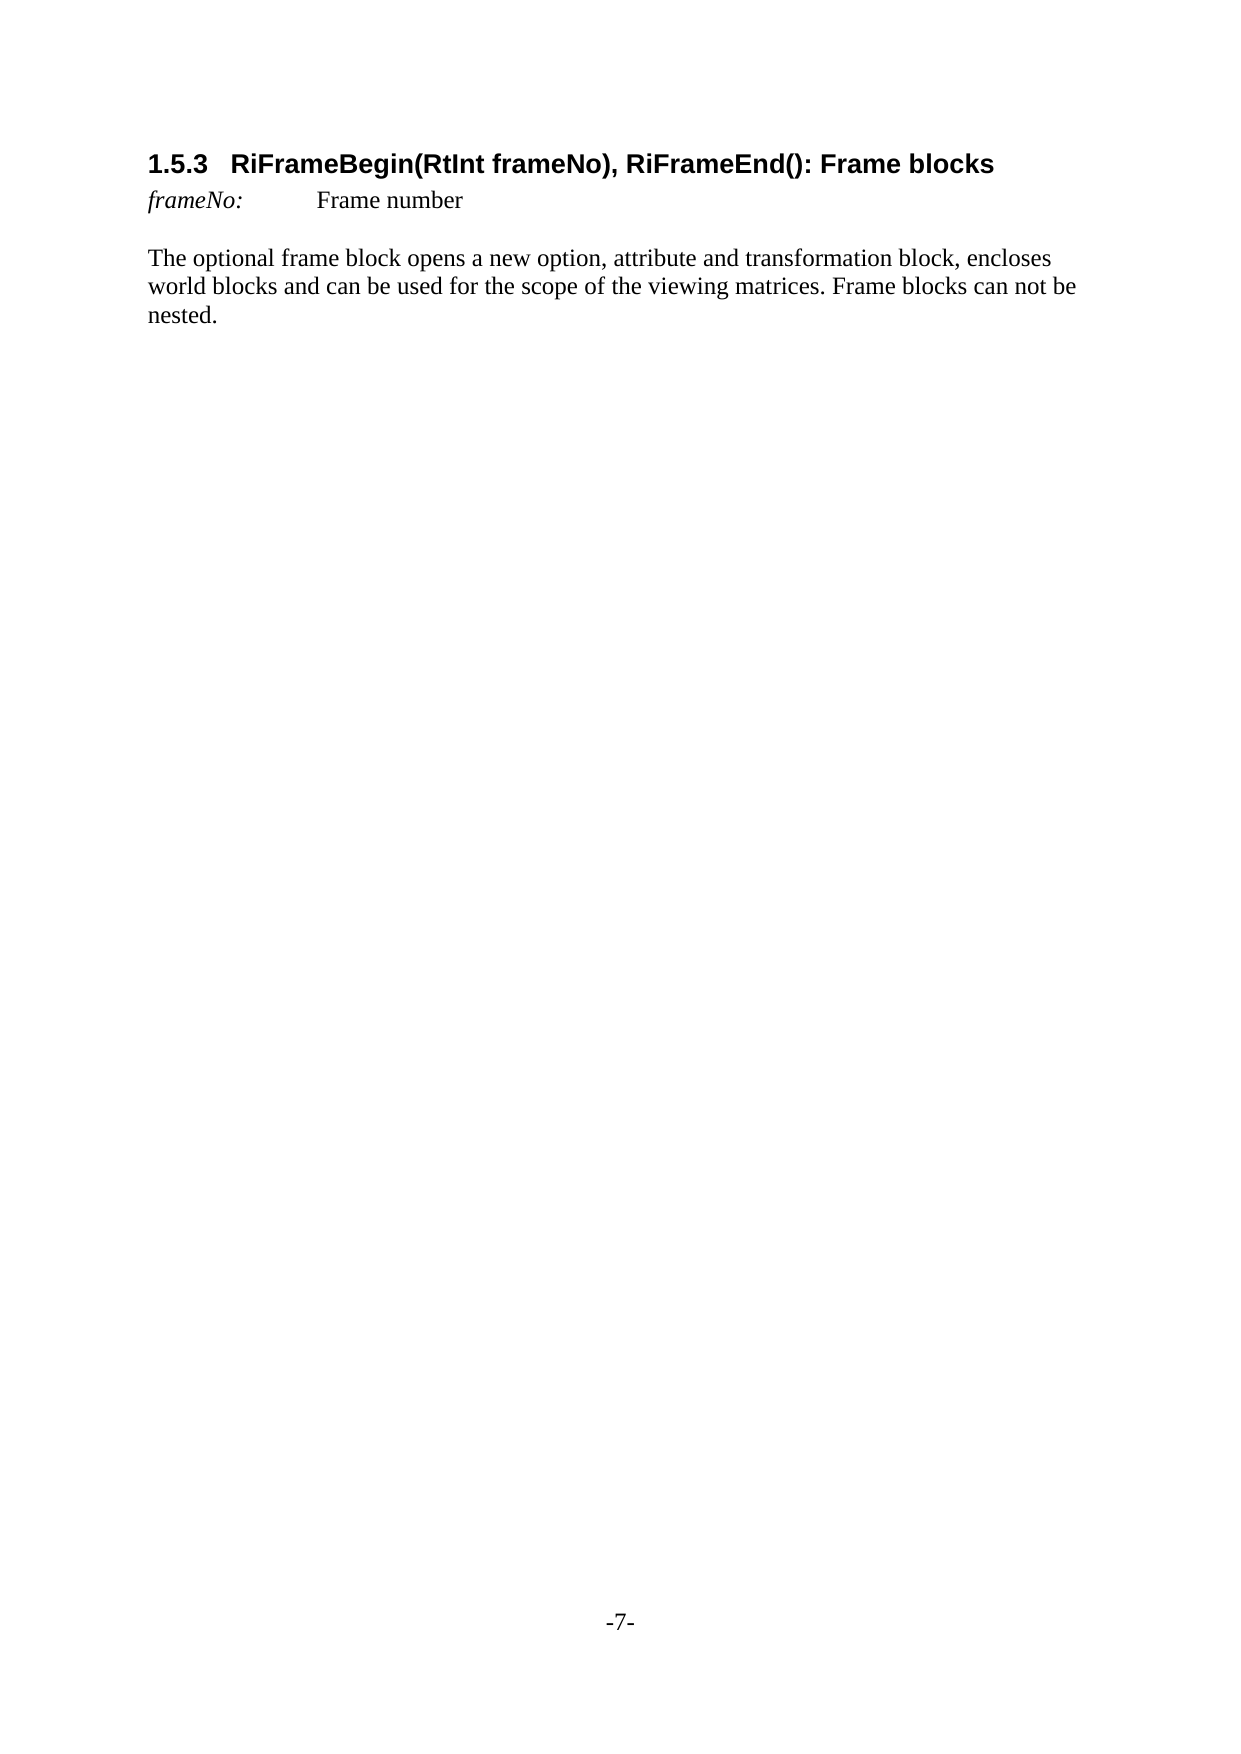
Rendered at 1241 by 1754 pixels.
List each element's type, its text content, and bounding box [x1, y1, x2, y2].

text The optional frame block opens a new option, attribute and transformation block, encloses world blocks and can be used for the scope of the viewing matrices. Frame blocks can not be nested. [148, 243, 1092, 329]
text frameNo: Frame number [148, 185, 1092, 214]
subtitle RiFrameBegin(RtInt frameNo), RiFrameEnd(): Frame blocks [148, 148, 1092, 179]
